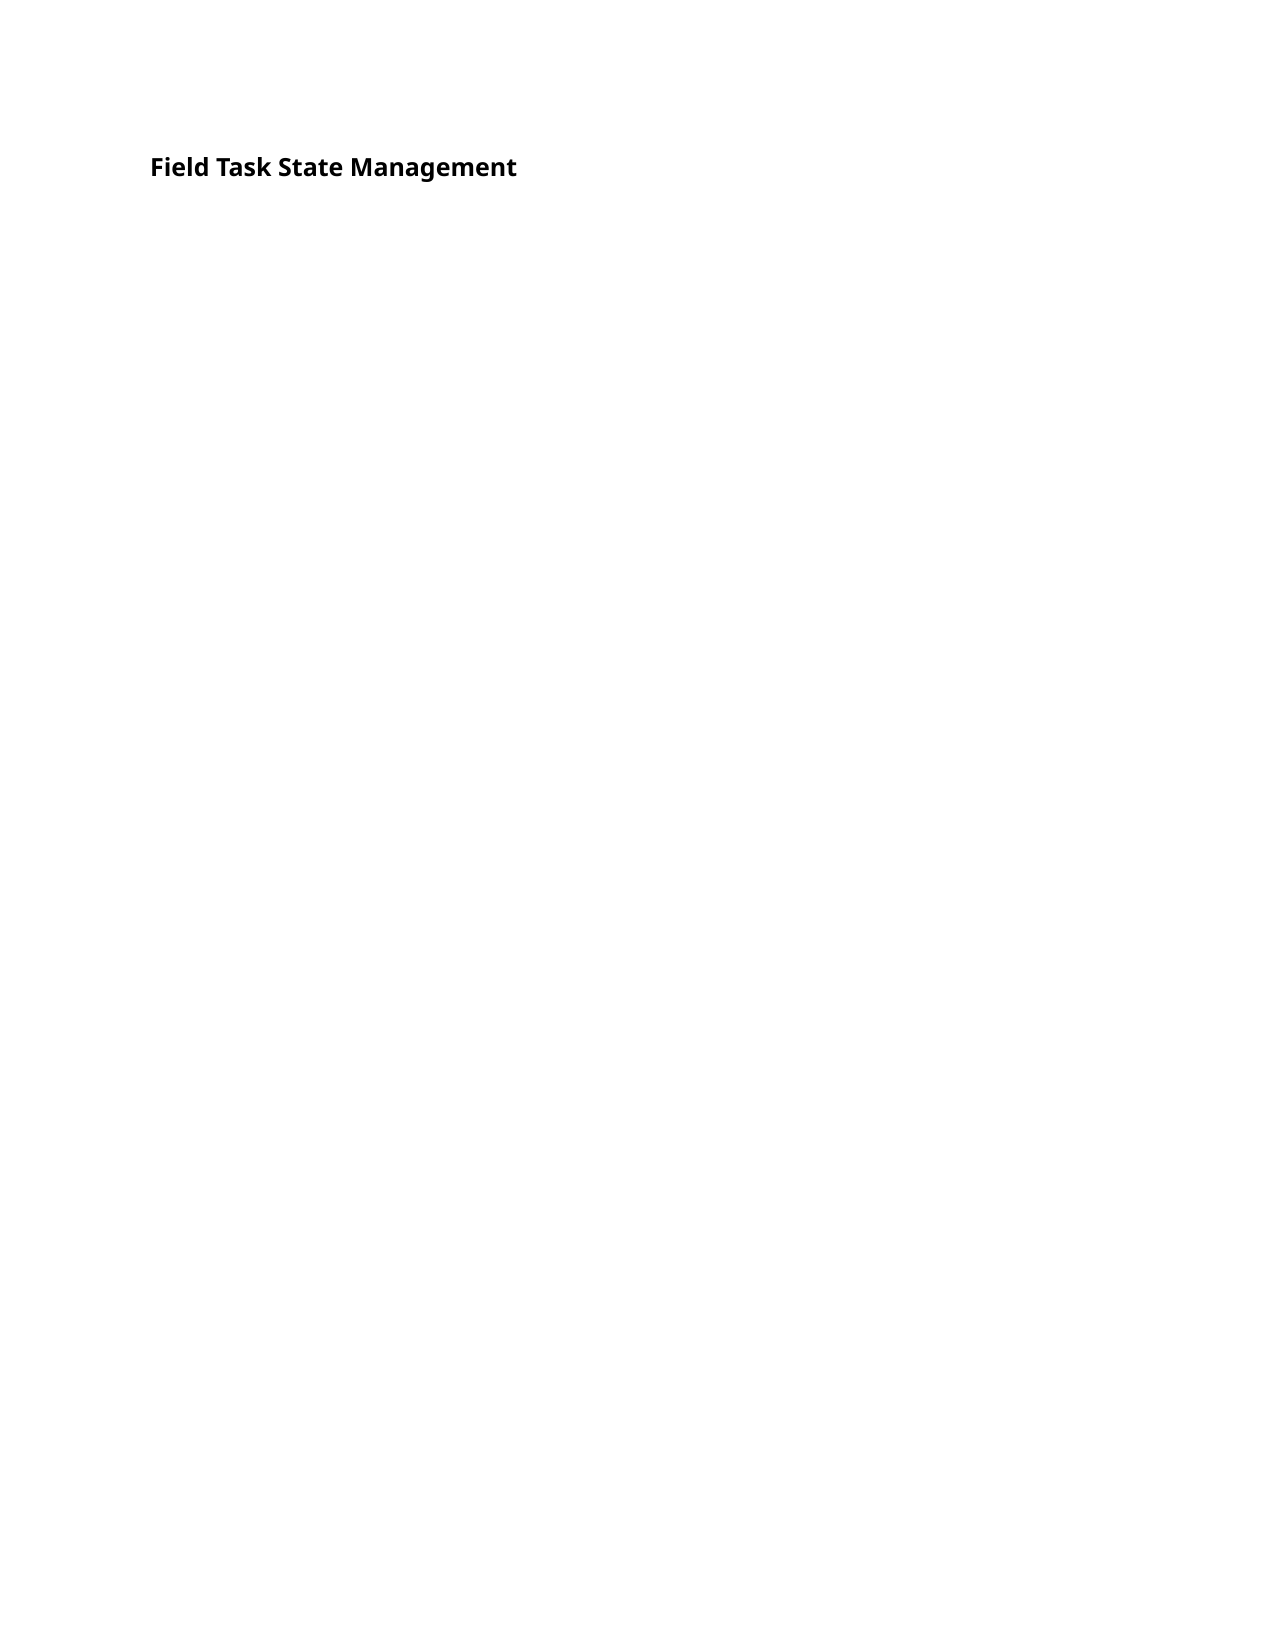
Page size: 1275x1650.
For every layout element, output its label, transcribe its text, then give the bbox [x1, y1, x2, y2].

text Field Task State Management [150, 150, 1125, 184]
